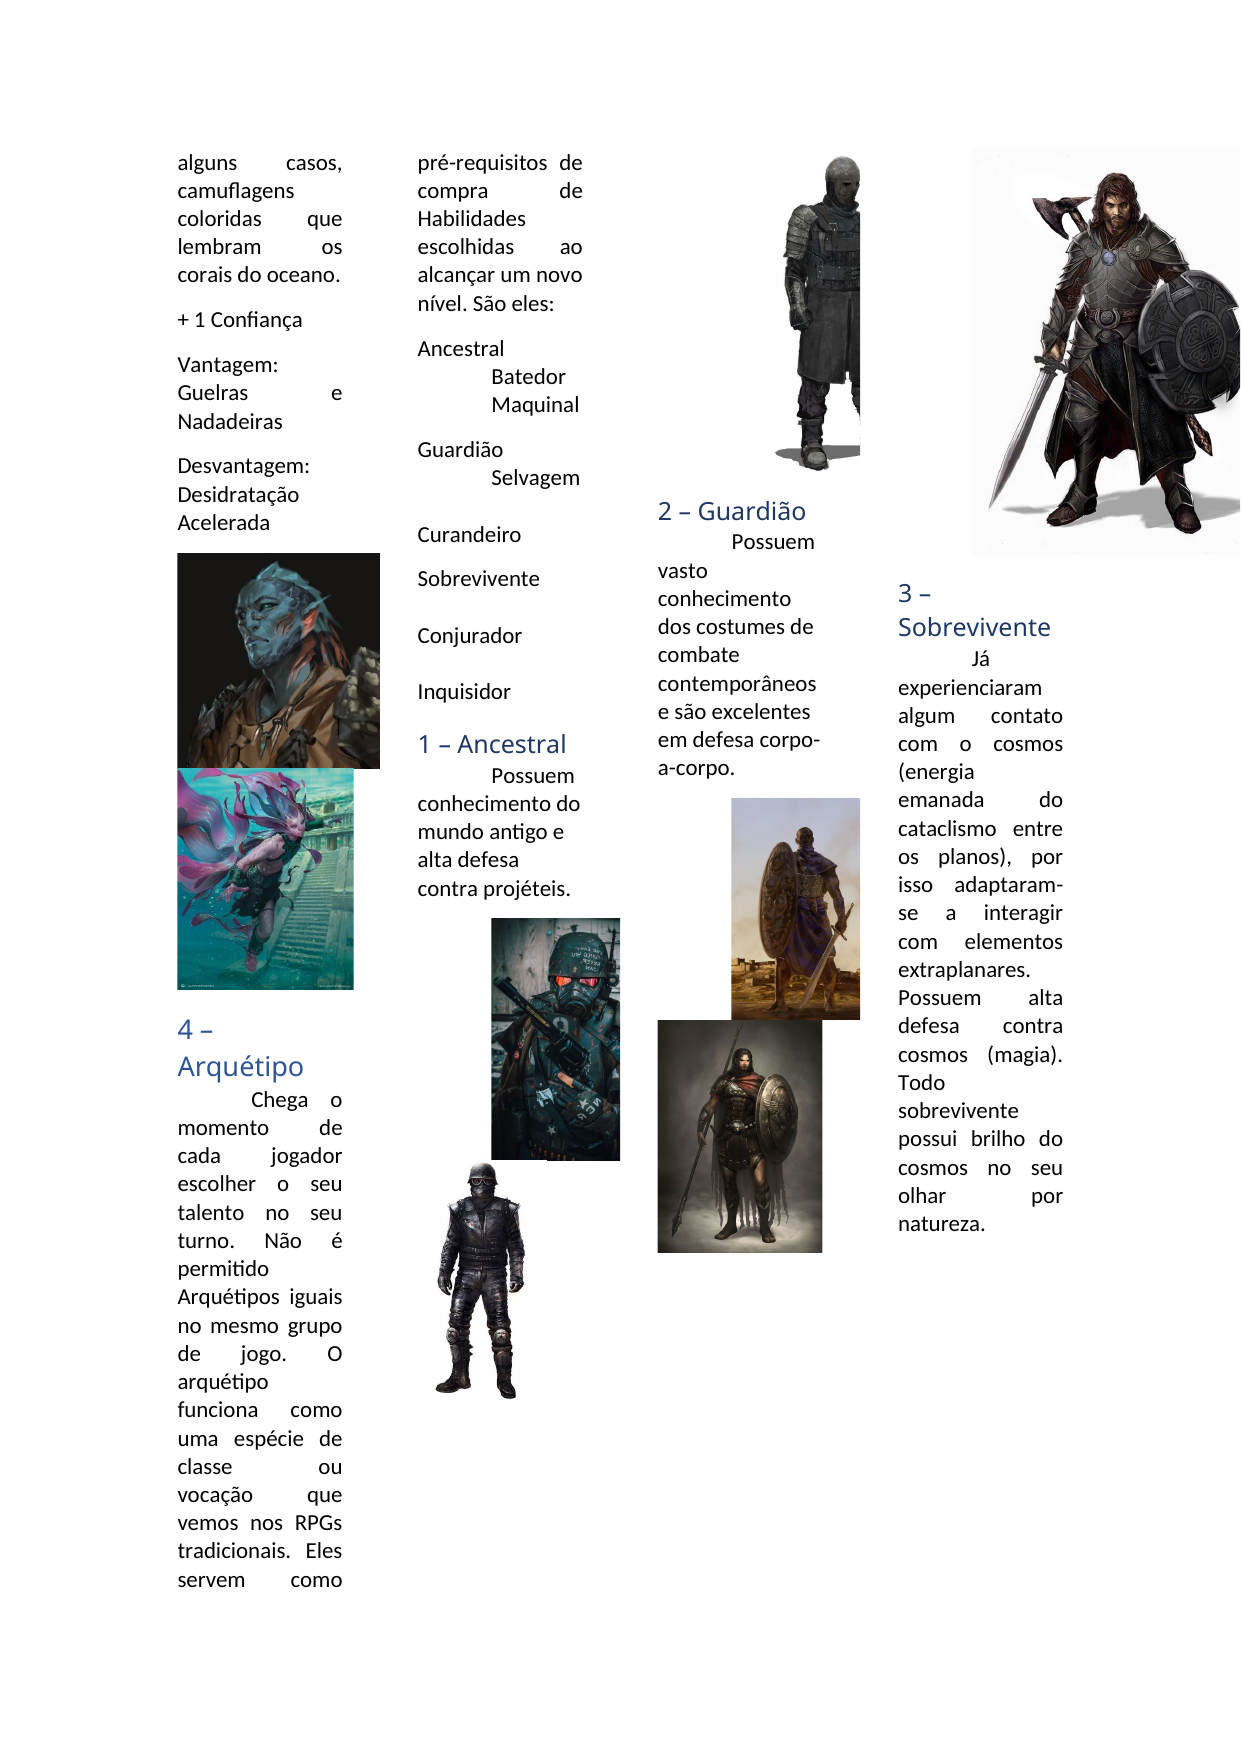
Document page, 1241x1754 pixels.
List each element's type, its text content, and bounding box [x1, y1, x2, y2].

subtitle 3 – Sobrevivente [898, 576, 1063, 644]
text Ancestral Batedor Maquinal [417, 334, 583, 418]
text Possuem conhecimento do mundo antigo e alta defesa contra projéteis. [417, 761, 583, 902]
text Já experienciaram algum contato com o cosmos (energia emanada do cataclismo entre os planos), por isso adaptaram-se a interagir com elementos extraplanares. Possuem alta defesa contra cosmos (magia). Todo sobrevivente possui brilho do cosmos no seu olhar por natureza. [898, 644, 1063, 1237]
text Possuem vasto conhecimento dos costumes de combate contemporâneos e são excelentes em defesa corpo-a-corpo. [658, 527, 823, 781]
text Chega o momento de cada jogador escolher o seu talento no seu turno. Não é permitido Arquétipos iguais no mesmo grupo de jogo. O arquétipo funciona como uma espécie de classe ou vocação que vemos nos RPGs tradicionais. Eles servem como [177, 1085, 342, 1593]
text Vantagem: Guelras e Nadadeiras [177, 350, 342, 435]
text Desvantagem: Desidratação Acelerada [177, 452, 342, 536]
subtitle 4 – Arquétipo [177, 1011, 342, 1084]
text Sobrevivente Conjurador Inquisidor [417, 564, 583, 706]
subtitle 2 – Guardião [658, 493, 823, 527]
text Guardião Selvagem Curandeiro [417, 435, 583, 548]
text + 1 Confiança [177, 305, 342, 333]
subtitle 1 – Ancestral [417, 727, 583, 761]
text alguns casos, camuflagens coloridas que lembram os corais do oceano. [177, 148, 342, 288]
text pré-requisitos de compra de Habilidades escolhidas ao alcançar um novo nível. São eles: [417, 148, 583, 317]
